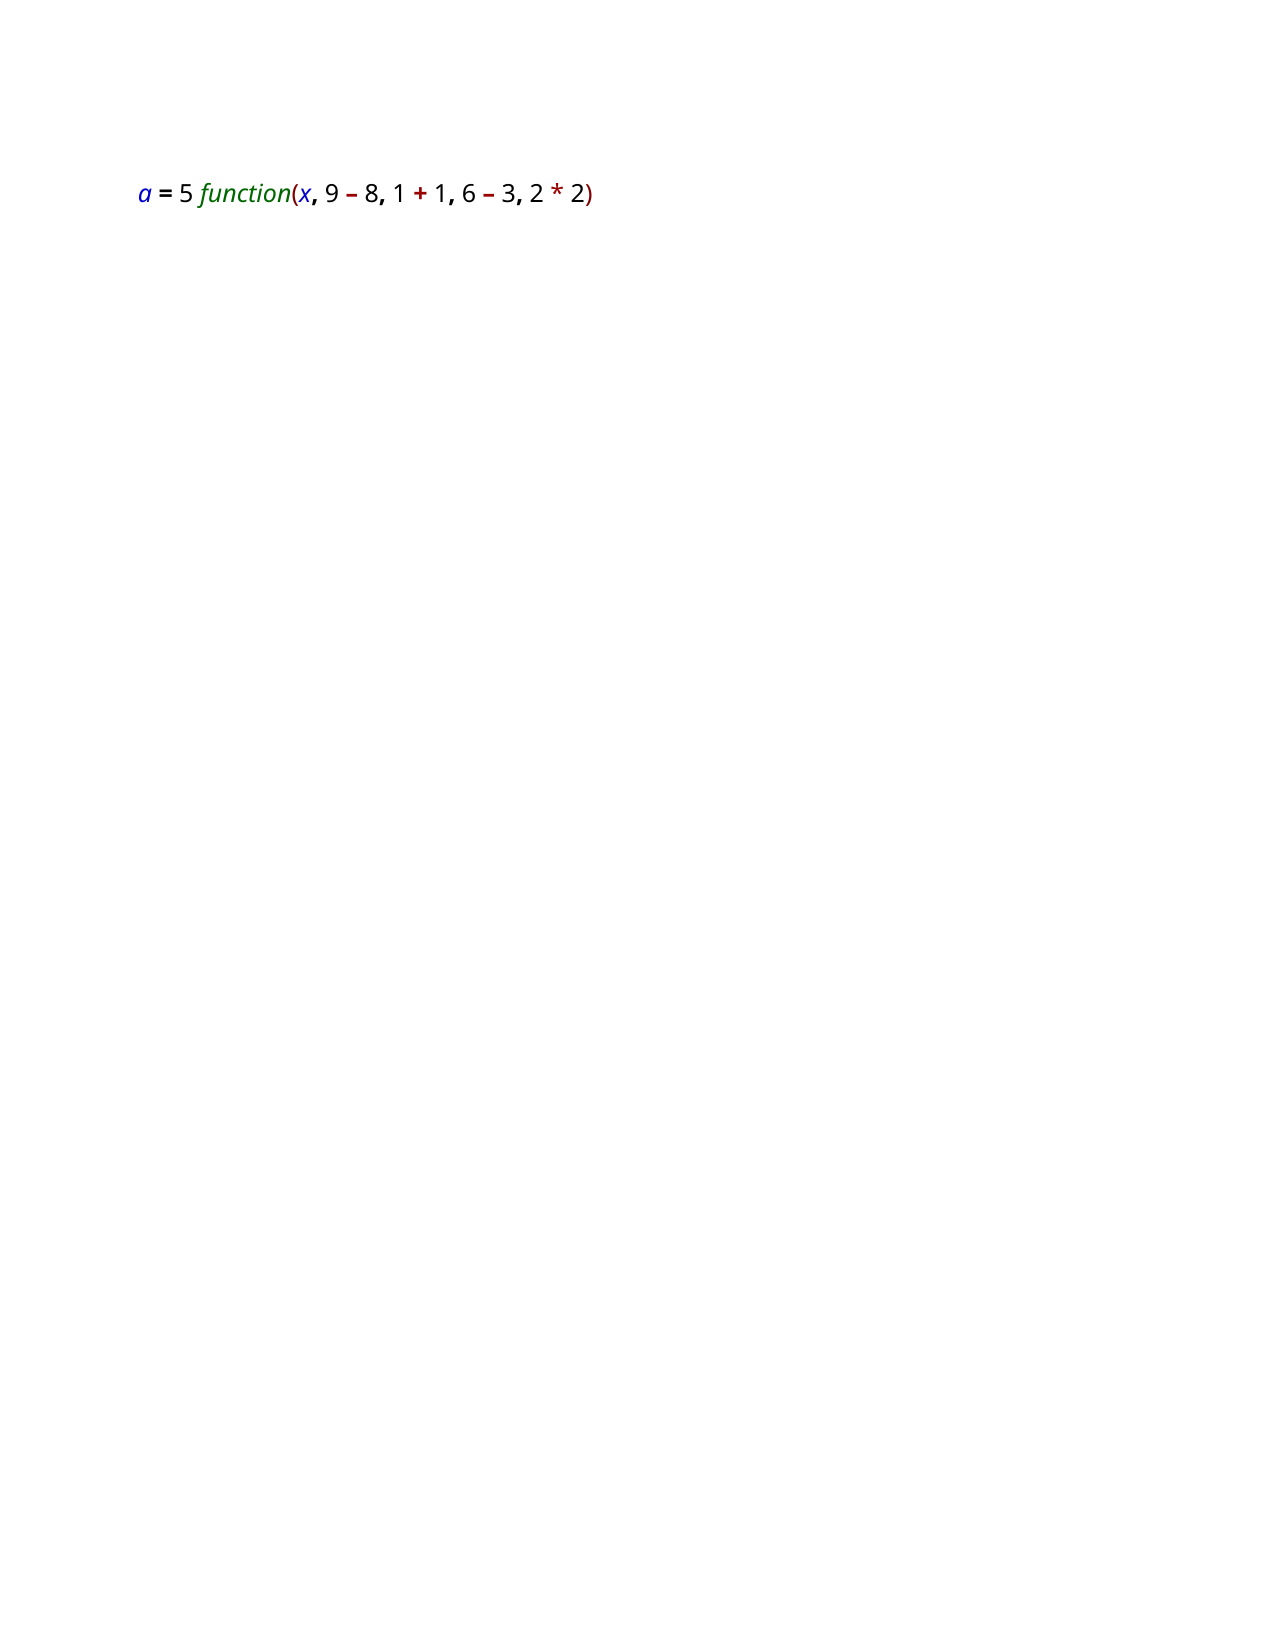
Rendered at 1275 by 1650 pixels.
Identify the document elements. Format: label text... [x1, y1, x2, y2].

text a = 5 function(x, 9 – 8, 1 + 1, 6 – 3, 2 * 2) [118, 176, 1157, 210]
